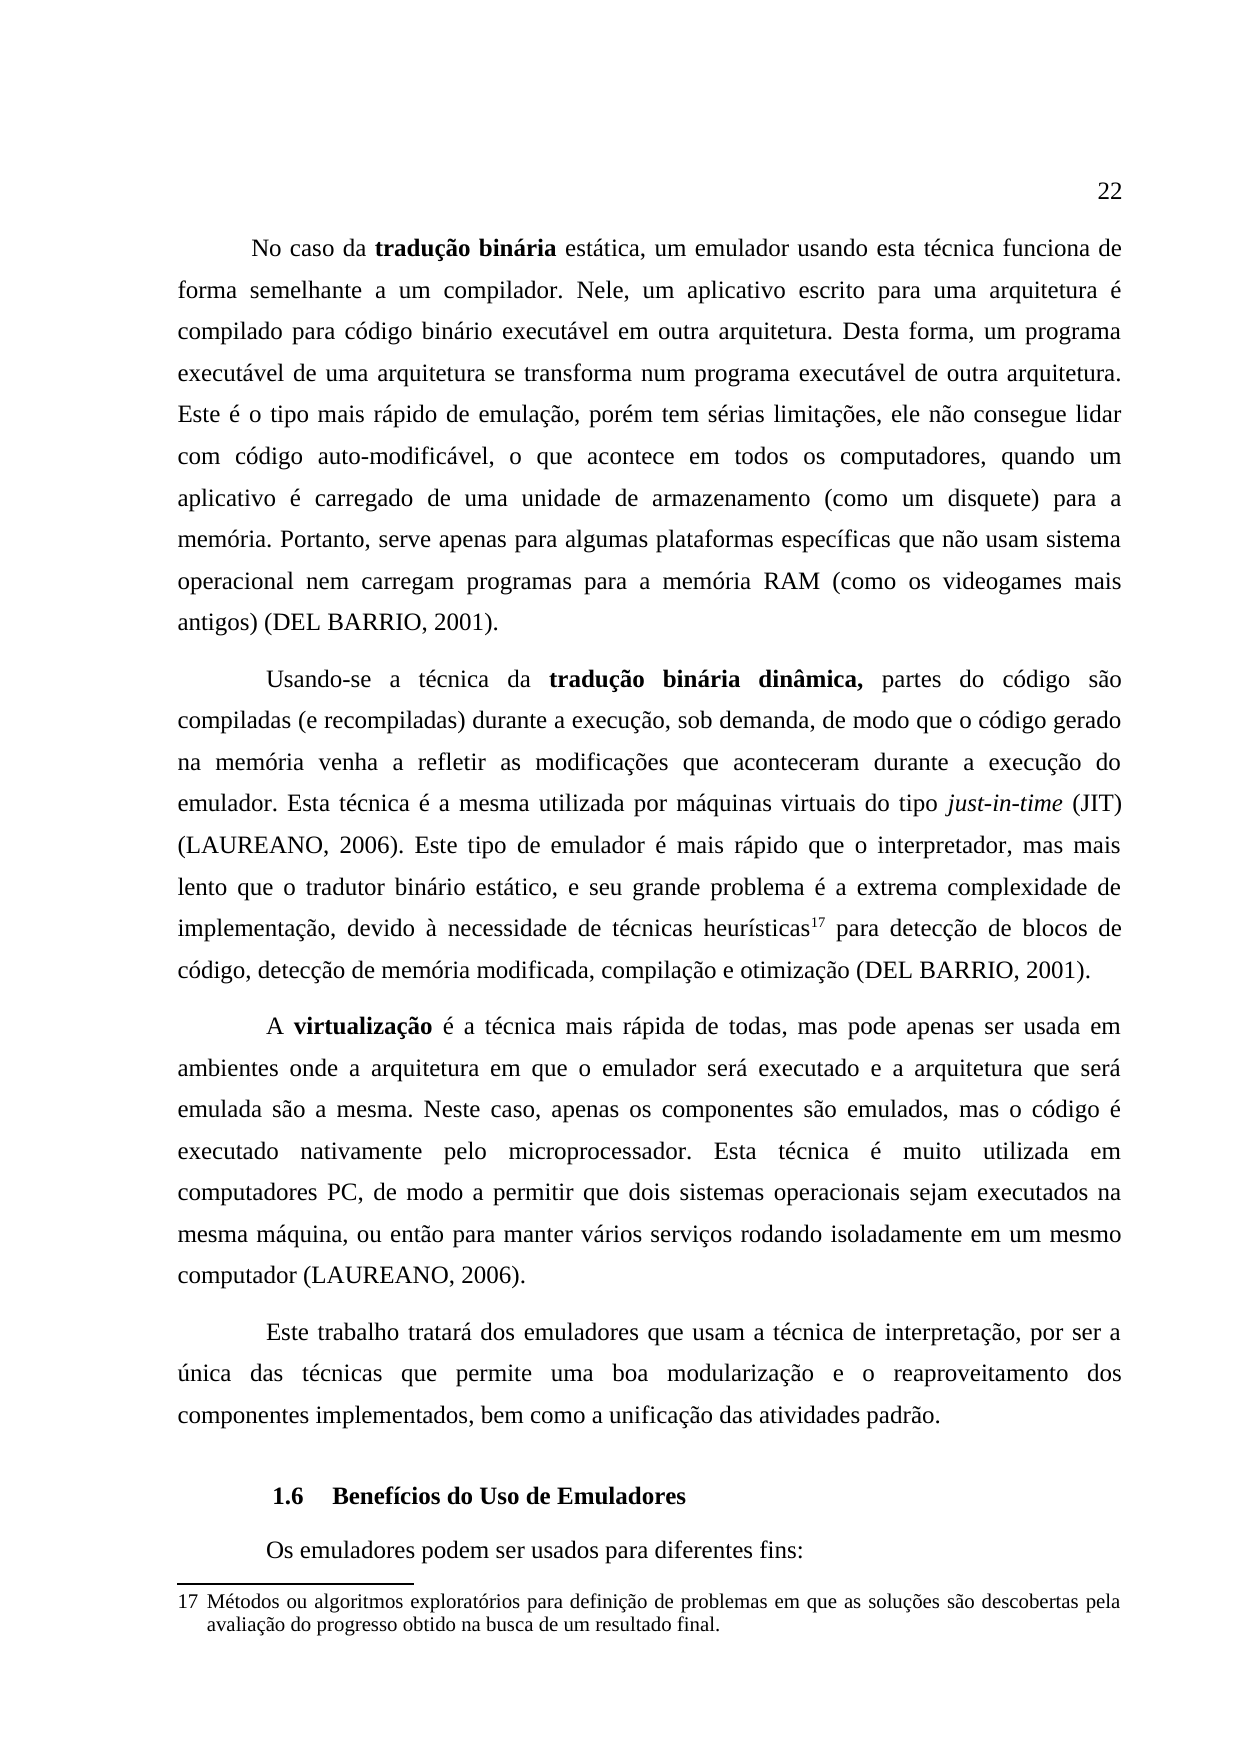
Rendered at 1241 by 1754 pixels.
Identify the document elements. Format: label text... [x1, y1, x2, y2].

text Este trabalho tratará dos emuladores que usam a técnica de interpretação, por ser a única das técnicas que permite uma boa modularização e o reaproveitamento dos componentes implementados, bem como a unificação das atividades padrão. [177, 1318, 1122, 1429]
text Os emuladores podem ser usados para diferentes fins: [177, 1536, 1122, 1564]
text No caso da tradução binária estática, um emulador usando esta técnica funciona de forma semelhante a um compilador. Nele, um aplicativo escrito para uma arquitetura é compilado para código binário executável em outra arquitetura. Desta forma, um programa executável de uma arquitetura se transforma num programa executável de outra arquitetura. Este é o tipo mais rápido de emulação, porém tem sérias limitações, ele não consegue lidar com código auto-modificável, o que acontece em todos os computadores, quando um aplicativo é carregado de uma unidade de armazenamento (como um disquete) para a memória. Portanto, serve apenas para algumas plataformas específicas que não usam sistema operacional nem carregam programas para a memória RAM (como os videogames mais antigos) (DEL BARRIO, 2001). [177, 234, 1122, 636]
text Usando-se a técnica da tradução binária dinâmica, partes do código são compiladas (e recompiladas) durante a execução, sob demanda, de modo que o código gerado na memória venha a refletir as modificações que aconteceram durante a execução do emulador. Esta técnica é a mesma utilizada por máquinas virtuais do tipo just-in-time (JIT) (LAUREANO, 2006). Este tipo de emulador é mais rápido que o interpretador, mas mais lento que o tradutor binário estático, e seu grande problema é a extrema complexidade de implementação, devido à necessidade de técnicas heurísticas para detecção de blocos de código, detecção de memória modificada, compilação e otimização (DEL BARRIO, 2001). [177, 665, 1122, 983]
text A virtualização é a técnica mais rápida de todas, mas pode apenas ser usada em ambientes onde a arquitetura em que o emulador será executado e a arquitetura que será emulada são a mesma. Neste caso, apenas os componentes são emulados, mas o código é executado nativamente pelo microprocessador. Esta técnica é muito utilizada em computadores PC, de modo a permitir que dois sistemas operacionais sejam executados na mesma máquina, ou então para manter vários serviços rodando isoladamente em um mesmo computador (LAUREANO, 2006). [177, 1012, 1122, 1289]
subtitle Benefícios do Uso de Emuladores [177, 1482, 1122, 1510]
text Métodos ou algoritmos exploratórios para definição de problemas em que as soluções são descobertas pela avaliação do progresso obtido na busca de um resultado final. [177, 1589, 1122, 1636]
